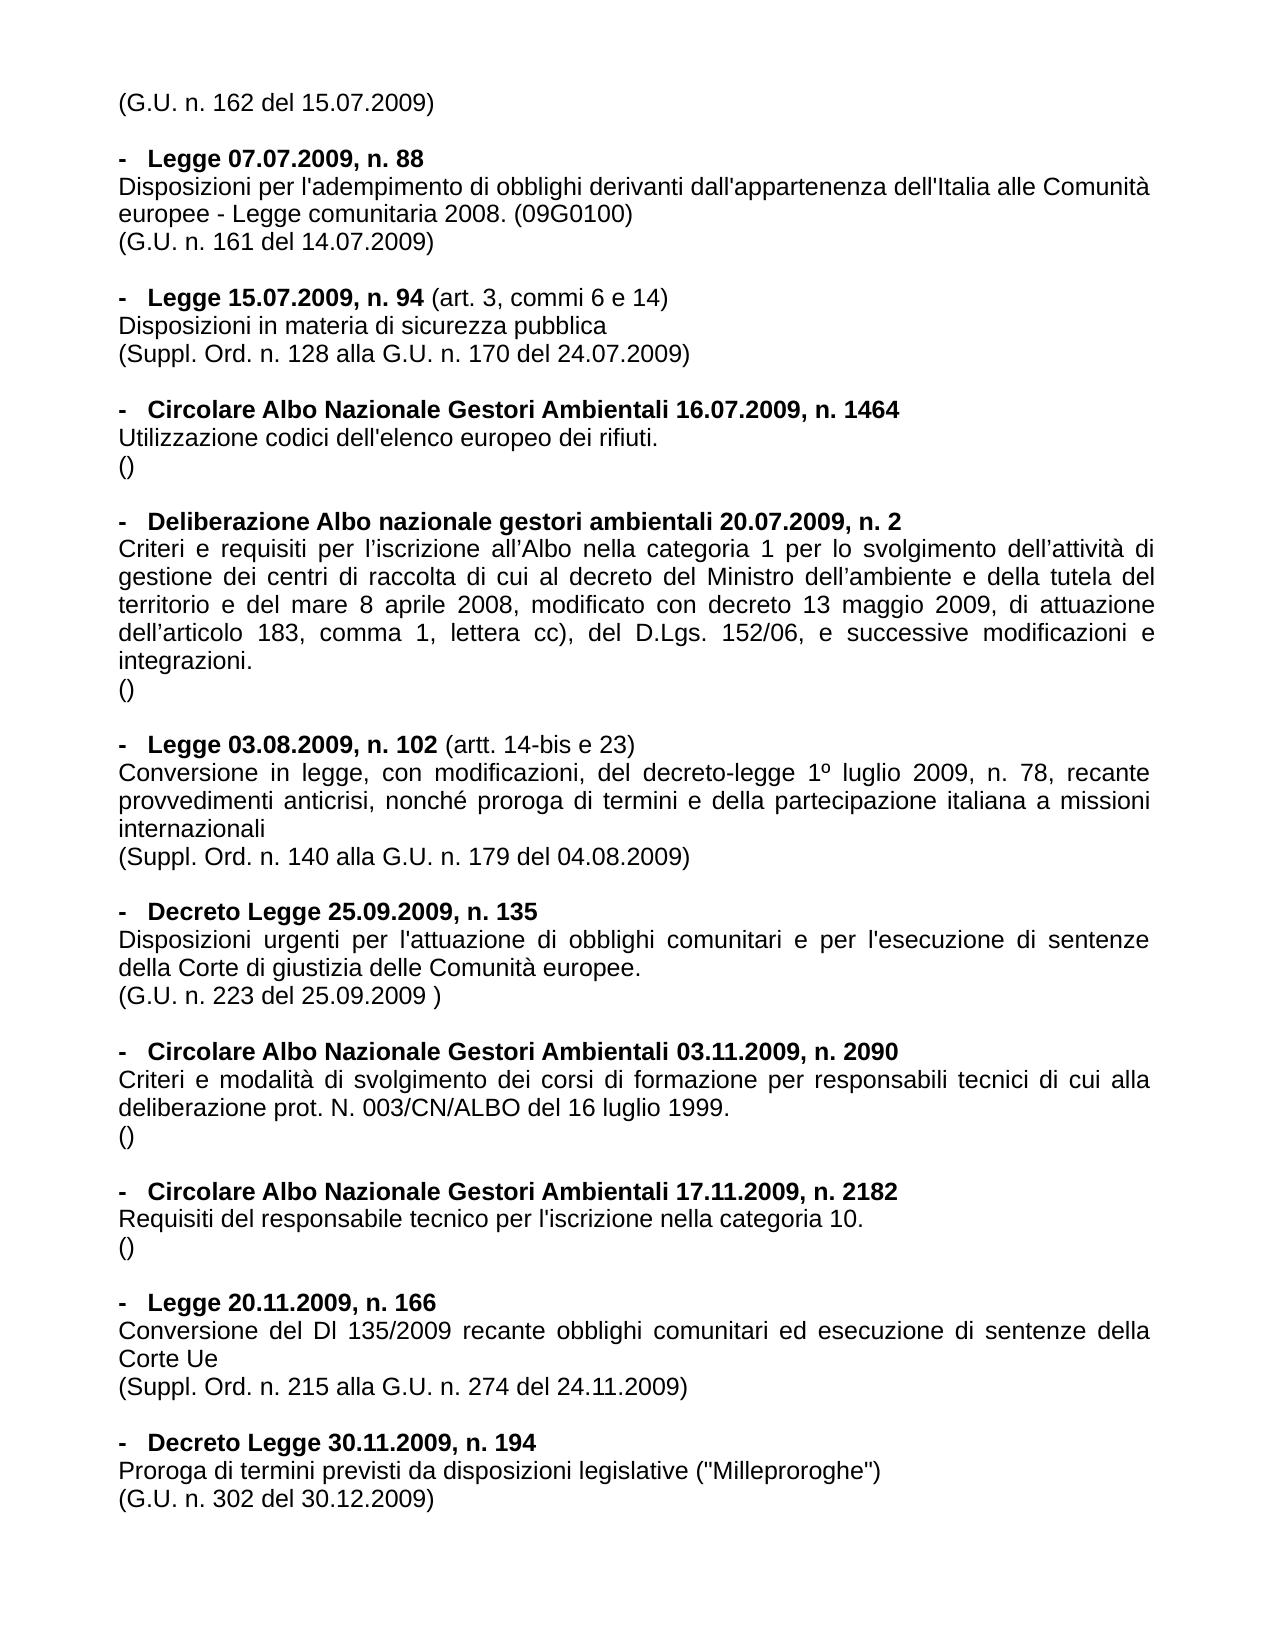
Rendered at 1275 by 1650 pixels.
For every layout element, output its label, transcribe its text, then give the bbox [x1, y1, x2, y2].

text - Decreto Legge 25.09.2009, n. 135 [118, 898, 1152, 926]
text Disposizioni per l'adempimento di obblighi derivanti dall'appartenenza dell'Italia alle Comunità europee - Legge comunitaria 2008. (09G0100) [118, 172, 1152, 228]
text () [118, 1233, 1157, 1261]
text Disposizioni urgenti per l'attuazione di obblighi comunitari e per l'esecuzione di sentenze della Corte di giustizia delle Comunità europee. [118, 926, 1152, 982]
text (Suppl. Ord. n. 215 alla G.U. n. 274 del 24.11.2009) [118, 1373, 1152, 1401]
text Disposizioni in materia di sicurezza pubblica [118, 312, 1152, 340]
text - Circolare Albo Nazionale Gestori Ambientali 17.11.2009, n. 2182 [118, 1177, 1152, 1205]
text - Legge 20.11.2009, n. 166 [118, 1289, 1152, 1317]
text (G.U. n. 223 del 25.09.2009 ) [118, 982, 1152, 1010]
text - Legge 15.07.2009, n. 94 (art. 3, commi 6 e 14) [118, 284, 1152, 312]
text Conversione del Dl 135/2009 recante obblighi comunitari ed esecuzione di sentenze della Corte Ue [118, 1317, 1152, 1373]
text (Suppl. Ord. n. 140 alla G.U. n. 179 del 04.08.2009) [118, 842, 1152, 870]
text () [118, 1121, 1152, 1149]
text (G.U. n. 162 del 15.07.2009) [118, 88, 1152, 116]
text Conversione in legge, con modificazioni, del decreto-legge 1º luglio 2009, n. 78, recante provvedimenti anticrisi, nonché proroga di termini e della partecipazione italiana a missioni internazionali [118, 758, 1152, 842]
text (Suppl. Ord. n. 128 alla G.U. n. 170 del 24.07.2009) [118, 340, 1152, 368]
text () [118, 451, 1157, 479]
text - Circolare Albo Nazionale Gestori Ambientali 03.11.2009, n. 2090 [118, 1038, 1152, 1066]
text - Decreto Legge 30.11.2009, n. 194 [118, 1428, 1157, 1456]
text - Circolare Albo Nazionale Gestori Ambientali 16.07.2009, n. 1464 [118, 396, 1157, 423]
text (G.U. n. 302 del 30.12.2009) [118, 1484, 1152, 1512]
text - Legge 07.07.2009, n. 88 [118, 144, 1152, 172]
text Requisiti del responsabile tecnico per l'iscrizione nella categoria 10. [118, 1205, 1157, 1233]
text () [118, 675, 1157, 703]
text - Legge 03.08.2009, n. 102 (artt. 14-bis e 23) [118, 731, 1152, 758]
text Utilizzazione codici dell'elenco europeo dei rifiuti. [118, 423, 1157, 451]
text Proroga di termini previsti da disposizioni legislative ("Milleproroghe") [118, 1456, 1152, 1484]
text Criteri e requisiti per l’iscrizione all’Albo nella categoria 1 per lo svolgimento dell’attività di gestione dei centri di raccolta di cui al decreto del Ministro dell’ambiente e della tutela del territorio e del mare 8 aprile 2008, modificato con decreto 13 maggio 2009, di attuazione dell’articolo 183, comma 1, lettera cc), del D.Lgs. 152/06, e successive modificazioni e integrazioni. [118, 535, 1157, 675]
text Criteri e modalità di svolgimento dei corsi di formazione per responsabili tecnici di cui alla deliberazione prot. N. 003/CN/ALBO del 16 luglio 1999. [118, 1066, 1152, 1121]
text (G.U. n. 161 del 14.07.2009) [118, 228, 1152, 256]
text - Deliberazione Albo nazionale gestori ambientali 20.07.2009, n. 2 [118, 507, 1157, 535]
